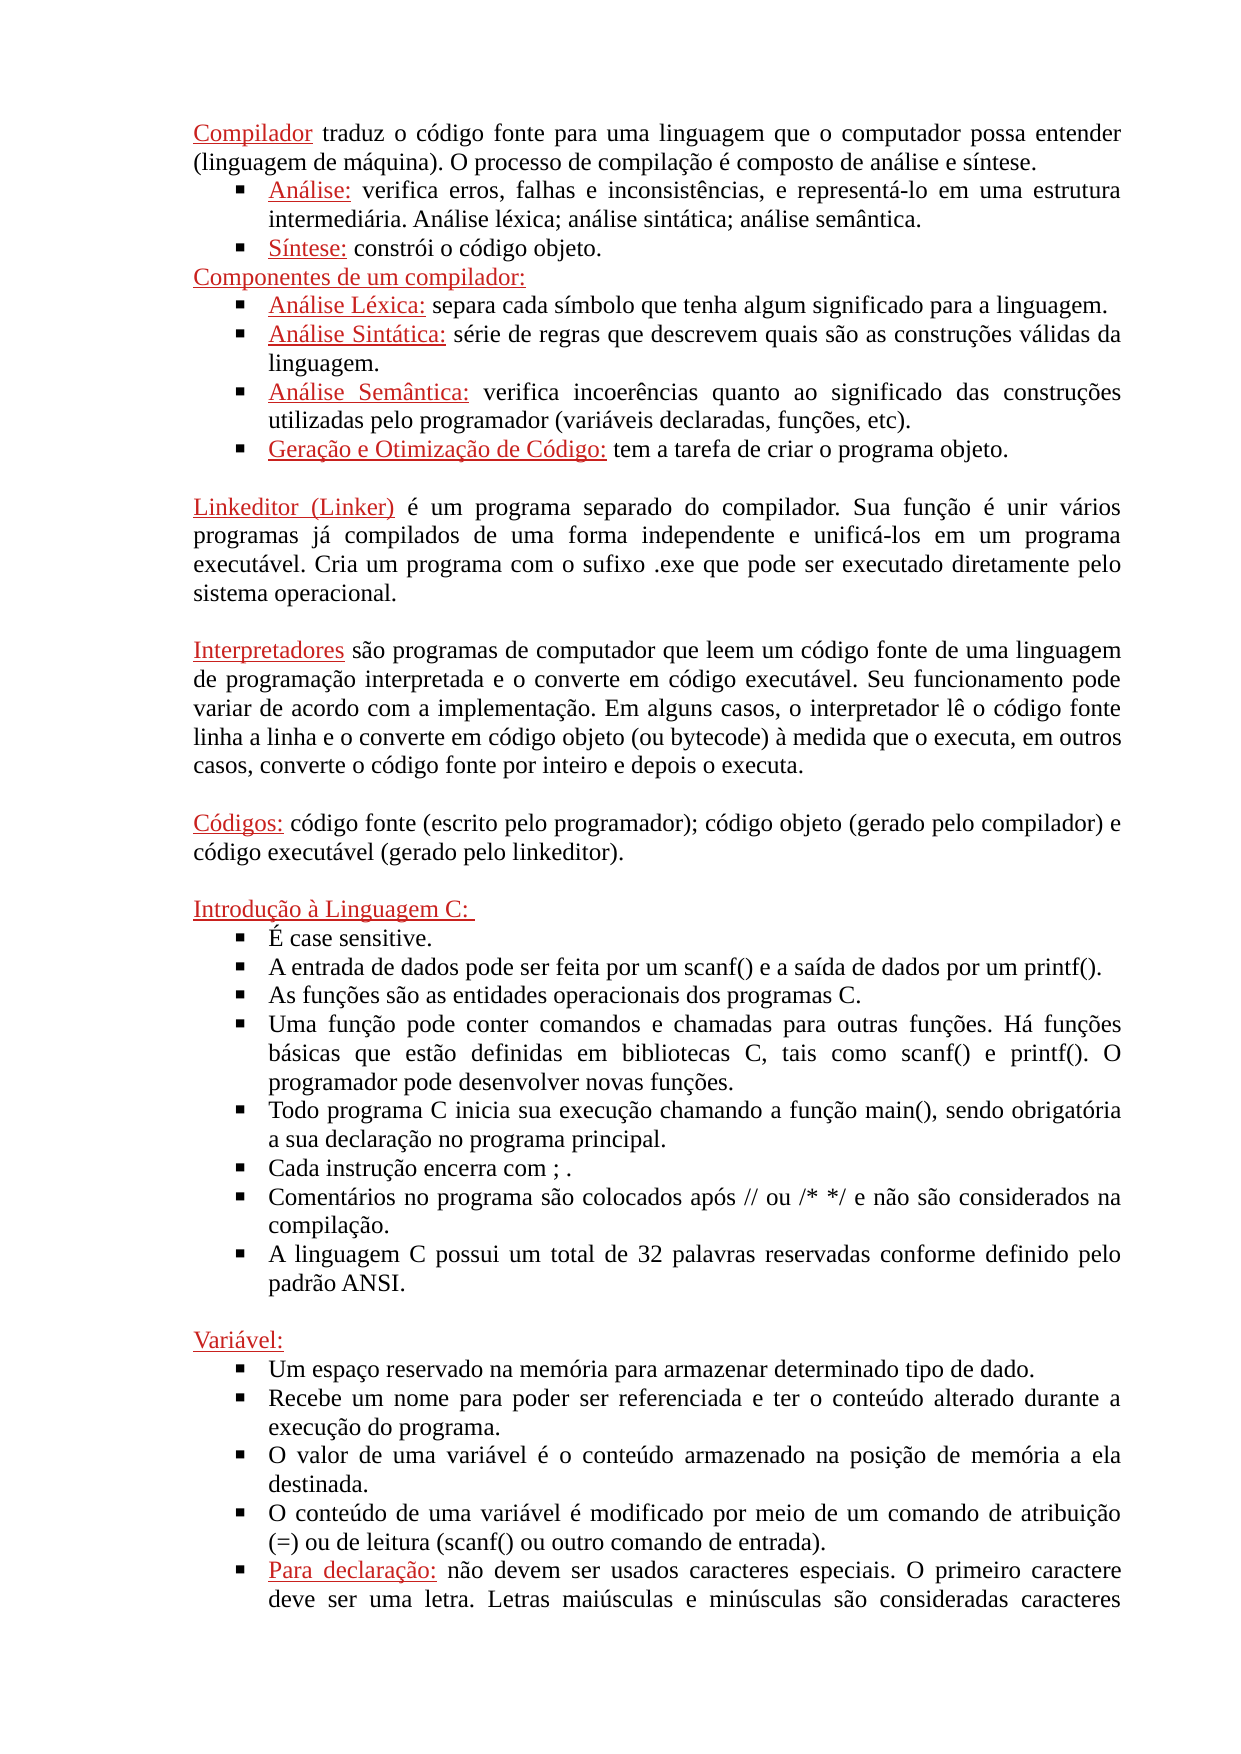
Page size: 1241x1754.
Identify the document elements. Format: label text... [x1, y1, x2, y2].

list Análise Semântica: verifica incoerências quanto ao significado das construções utilizadas pelo programador (variáveis declaradas, funções, etc). [231, 377, 1122, 434]
list Síntese: constrói o código objeto. [231, 233, 1122, 262]
list Uma função pode conter comandos e chamadas para outras funções. Há funções básicas que estão definidas em bibliotecas C, tais como scanf() e printf(). O programador pode desenvolver novas funções. [231, 1009, 1122, 1096]
list Análise Léxica: separa cada símbolo que tenha algum significado para a linguagem. [231, 291, 1122, 319]
list Para declaração: não devem ser usados caracteres especiais. O primeiro caractere deve ser uma letra. Letras maiúsculas e minúsculas são consideradas caracteres [231, 1556, 1122, 1613]
list Componentes de um compilador: [156, 262, 1122, 291]
list A entrada de dados pode ser feita por um scanf() e a saída de dados por um printf(). [231, 952, 1122, 981]
list Todo programa C inicia sua execução chamando a função main(), sendo obrigatória a sua declaração no programa principal. [231, 1096, 1122, 1153]
list As funções são as entidades operacionais dos programas C. [231, 981, 1122, 1009]
list Interpretadores são programas de computador que leem um código fonte de uma linguagem de programação interpretada e o converte em código executável. Seu funcionamento pode variar de acordo com a implementação. Em alguns casos, o interpretador lê o código fonte linha a linha e o converte em código objeto (ou bytecode) à medida que o executa, em outros casos, converte o código fonte por inteiro e depois o executa. [156, 636, 1122, 779]
list Variável: [156, 1326, 1122, 1354]
list Cada instrução encerra com ; . [231, 1153, 1122, 1182]
list Geração e Otimização de Código: tem a tarefa de criar o programa objeto. [231, 434, 1122, 463]
list Recebe um nome para poder ser referenciada e ter o conteúdo alterado durante a execução do programa. [231, 1383, 1122, 1441]
list Análise Sintática: série de regras que descrevem quais são as construções válidas da linguagem. [231, 319, 1122, 377]
list O valor de uma variável é o conteúdo armazenado na posição de memória a ela destinada. [231, 1441, 1122, 1498]
list O conteúdo de uma variável é modificado por meio de um comando de atribuição (=) ou de leitura (scanf() ou outro comando de entrada). [231, 1498, 1122, 1556]
list Compilador traduz o código fonte para uma linguagem que o computador possa entender (linguagem de máquina). O processo de compilação é composto de análise e síntese. [156, 118, 1122, 176]
list Introdução à Linguagem C: [156, 894, 1122, 923]
list Linkeditor (Linker) é um programa separado do compilador. Sua função é unir vários programas já compilados de uma forma independente e unificá-los em um programa executável. Cria um programa com o sufixo .exe que pode ser executado diretamente pelo sistema operacional. [156, 492, 1122, 607]
list Comentários no programa são colocados após // ou /* */ e não são considerados na compilação. [231, 1182, 1122, 1239]
list Códigos: código fonte (escrito pelo programador); código objeto (gerado pelo compilador) e código executável (gerado pelo linkeditor). [156, 808, 1122, 866]
list É case sensitive. [231, 923, 1122, 952]
list Um espaço reservado na memória para armazenar determinado tipo de dado. [231, 1354, 1122, 1383]
list A linguagem C possui um total de 32 palavras reservadas conforme definido pelo padrão ANSI. [231, 1239, 1122, 1297]
list Análise: verifica erros, falhas e inconsistências, e representá-lo em uma estrutura intermediária. Análise léxica; análise sintática; análise semântica. [231, 176, 1122, 233]
